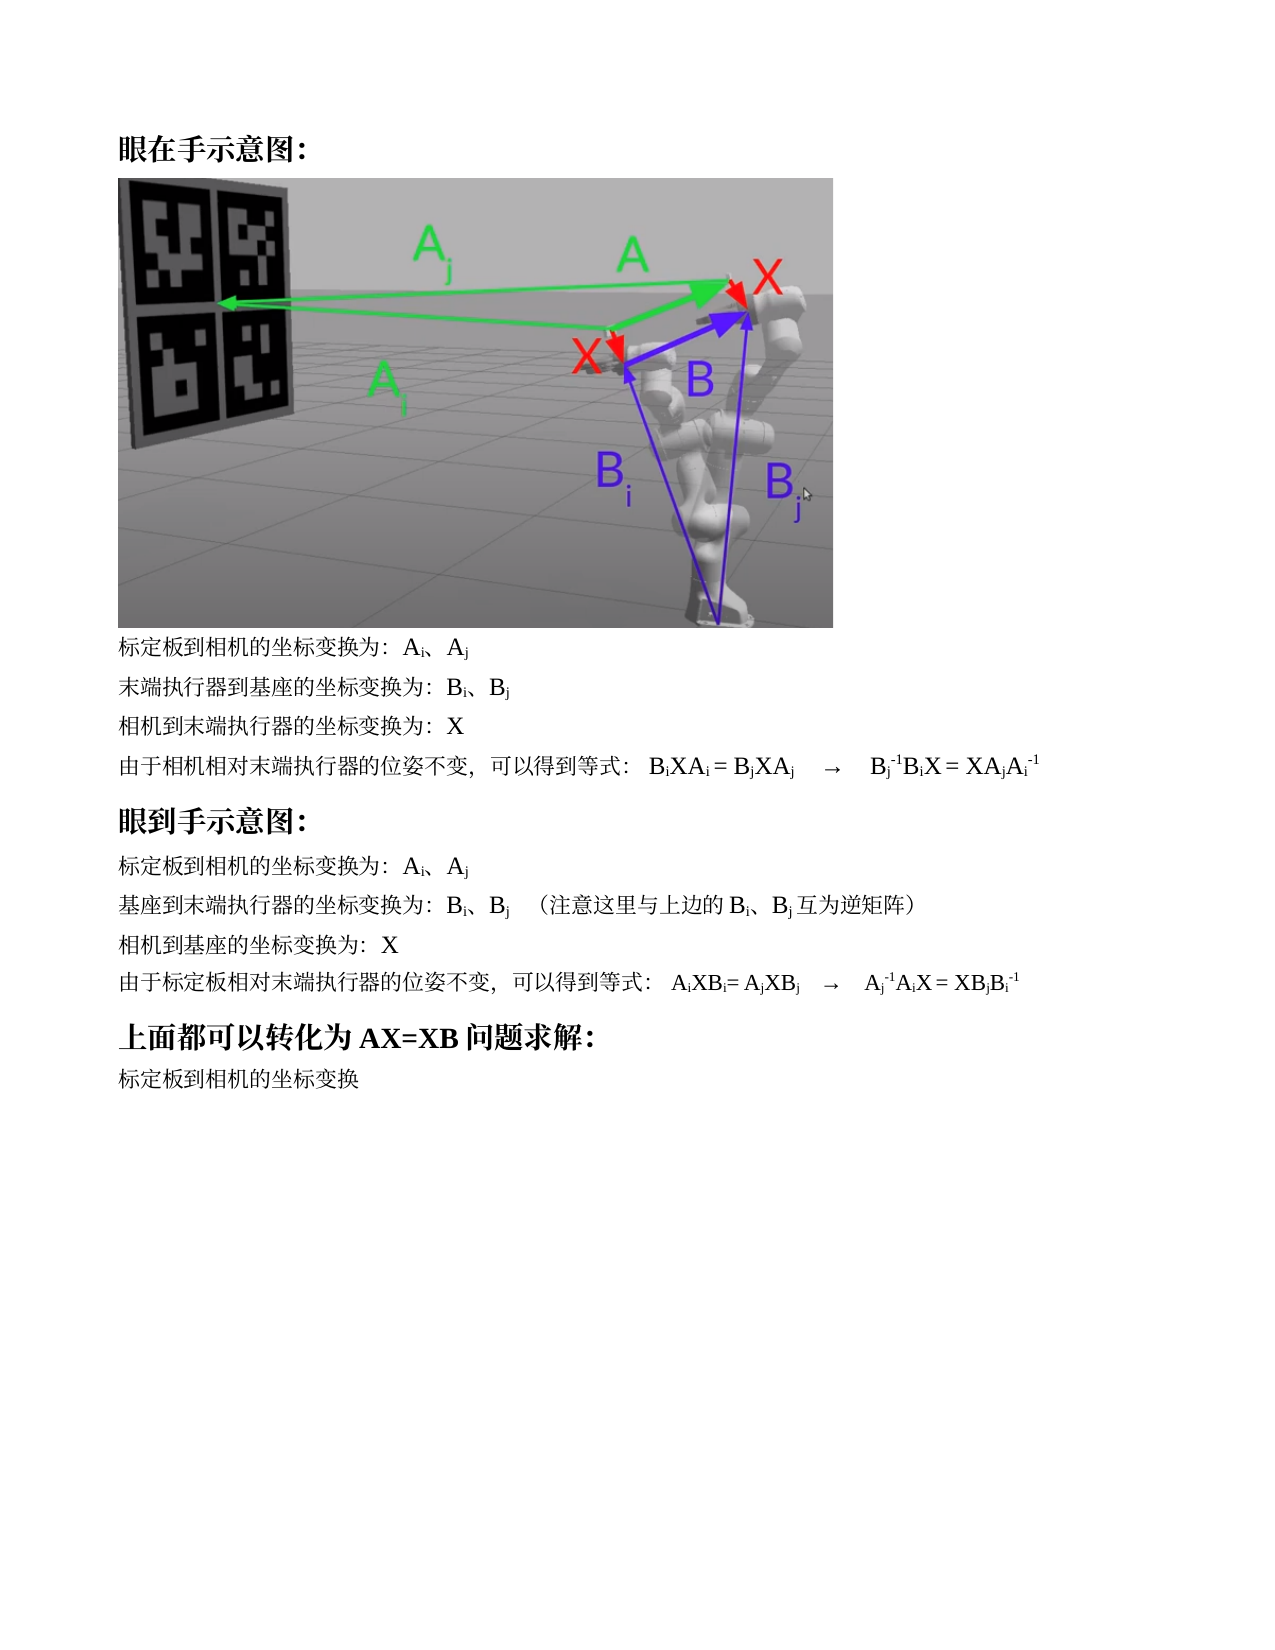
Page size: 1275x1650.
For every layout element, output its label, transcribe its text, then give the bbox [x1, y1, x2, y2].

text 标定板到相机的坐标变换为：Ai、Aj [118, 179, 1157, 661]
text 末端执行器到基座的坐标变换为：Bi、Bj [118, 672, 1157, 701]
subtitle 眼在手示意图： [118, 133, 1157, 166]
picture [118, 178, 834, 628]
text 标定板到相机的坐标变换为：Ai、Aj [118, 851, 1157, 880]
text 由于标定板相对末端执行器的位姿不变，可以得到等式： AiXBi= AjXBj → Aj-1AiX = XBjBi-1 [118, 969, 1157, 996]
text 相机到基座的坐标变换为：X [118, 930, 1157, 959]
subtitle 眼到手示意图： [118, 805, 1157, 838]
text 标定板到相机的坐标变换 [118, 1067, 1157, 1092]
subtitle 上面都可以转化为AX=XB问题求解： [118, 1021, 1157, 1054]
text 相机到末端执行器的坐标变换为：X [118, 711, 1157, 740]
text 基座到末端执行器的坐标变换为：Bi、Bj （注意这里与上边的Bi、Bj 互为逆矩阵） [118, 891, 1157, 919]
text 由于相机相对末端执行器的位姿不变，可以得到等式： BiXAi = BjXAj → Bj-1BiX = XAjAi-1 [118, 751, 1157, 779]
